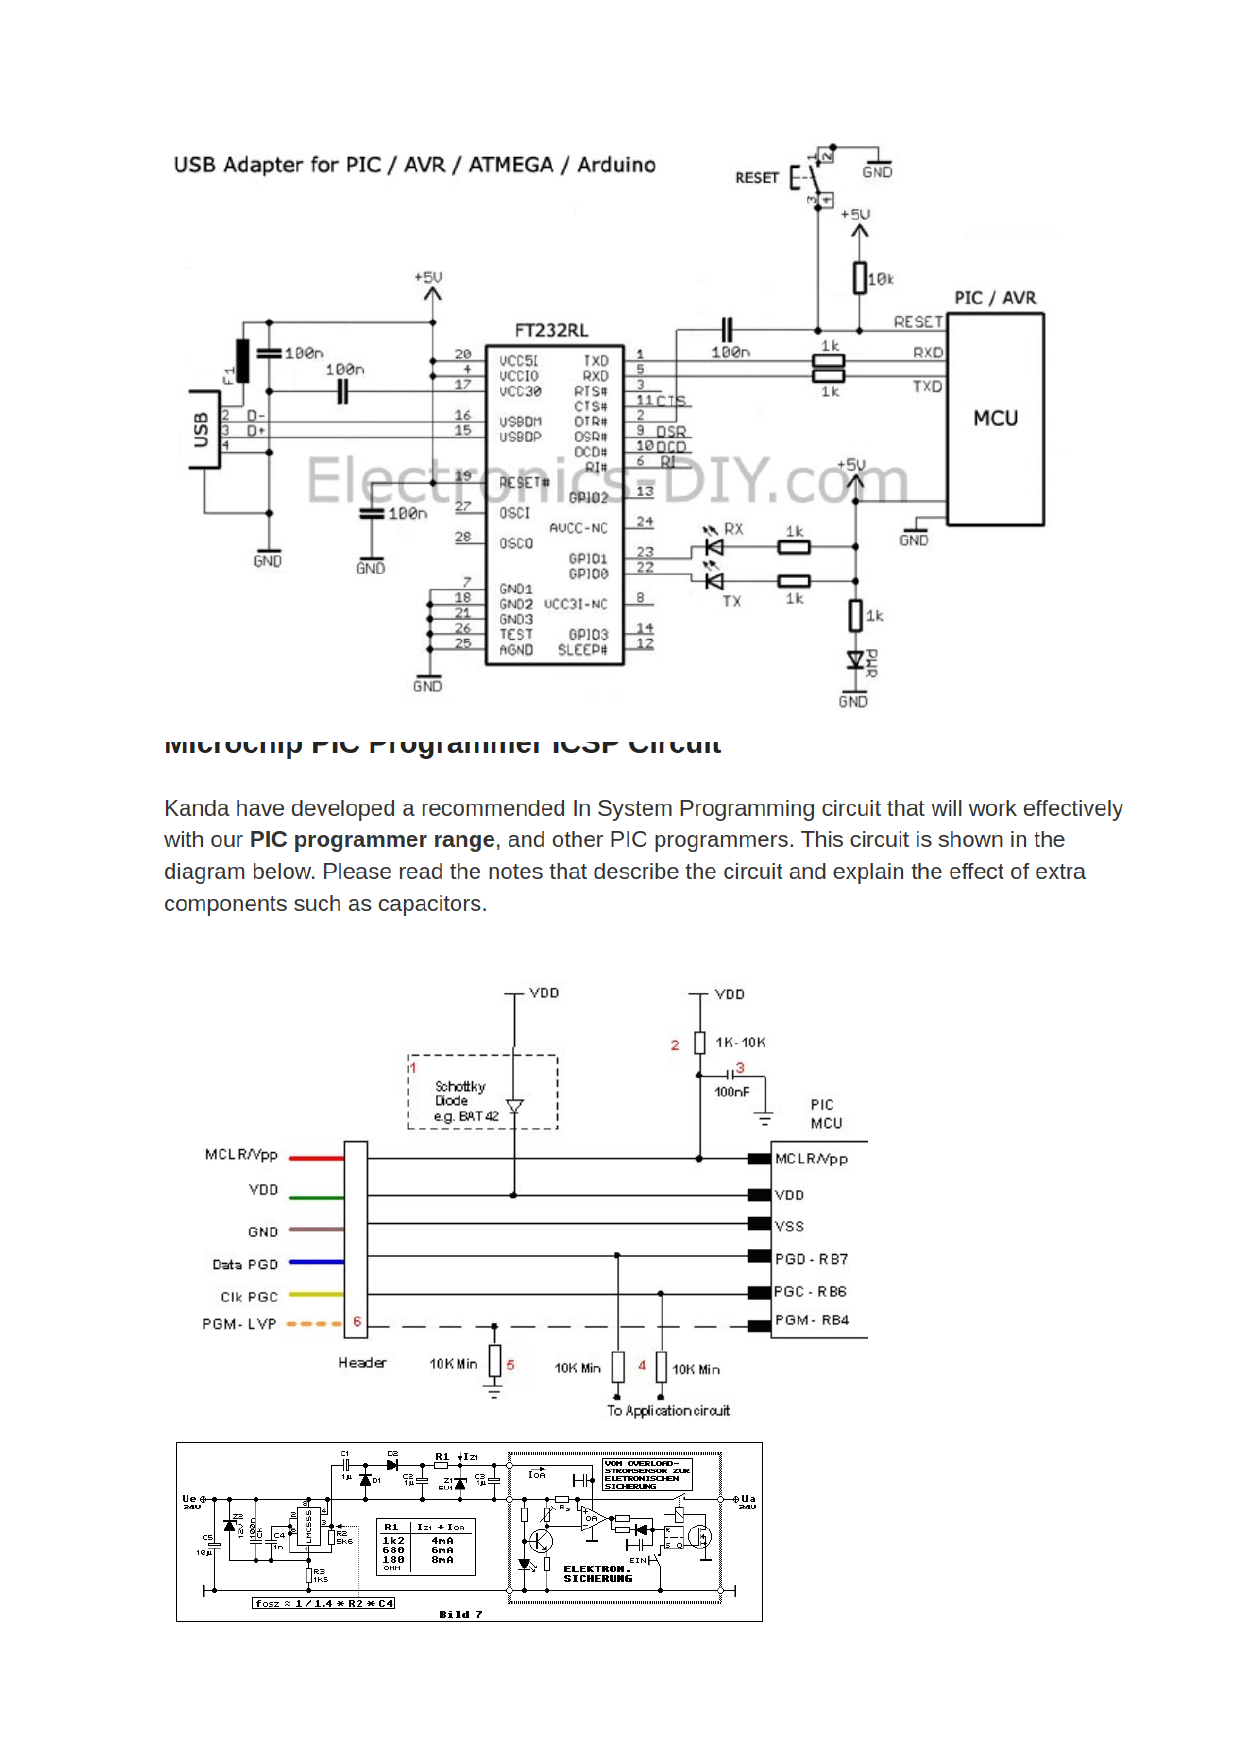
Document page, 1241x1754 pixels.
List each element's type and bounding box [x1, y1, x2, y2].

picture [143, 118, 1138, 1627]
